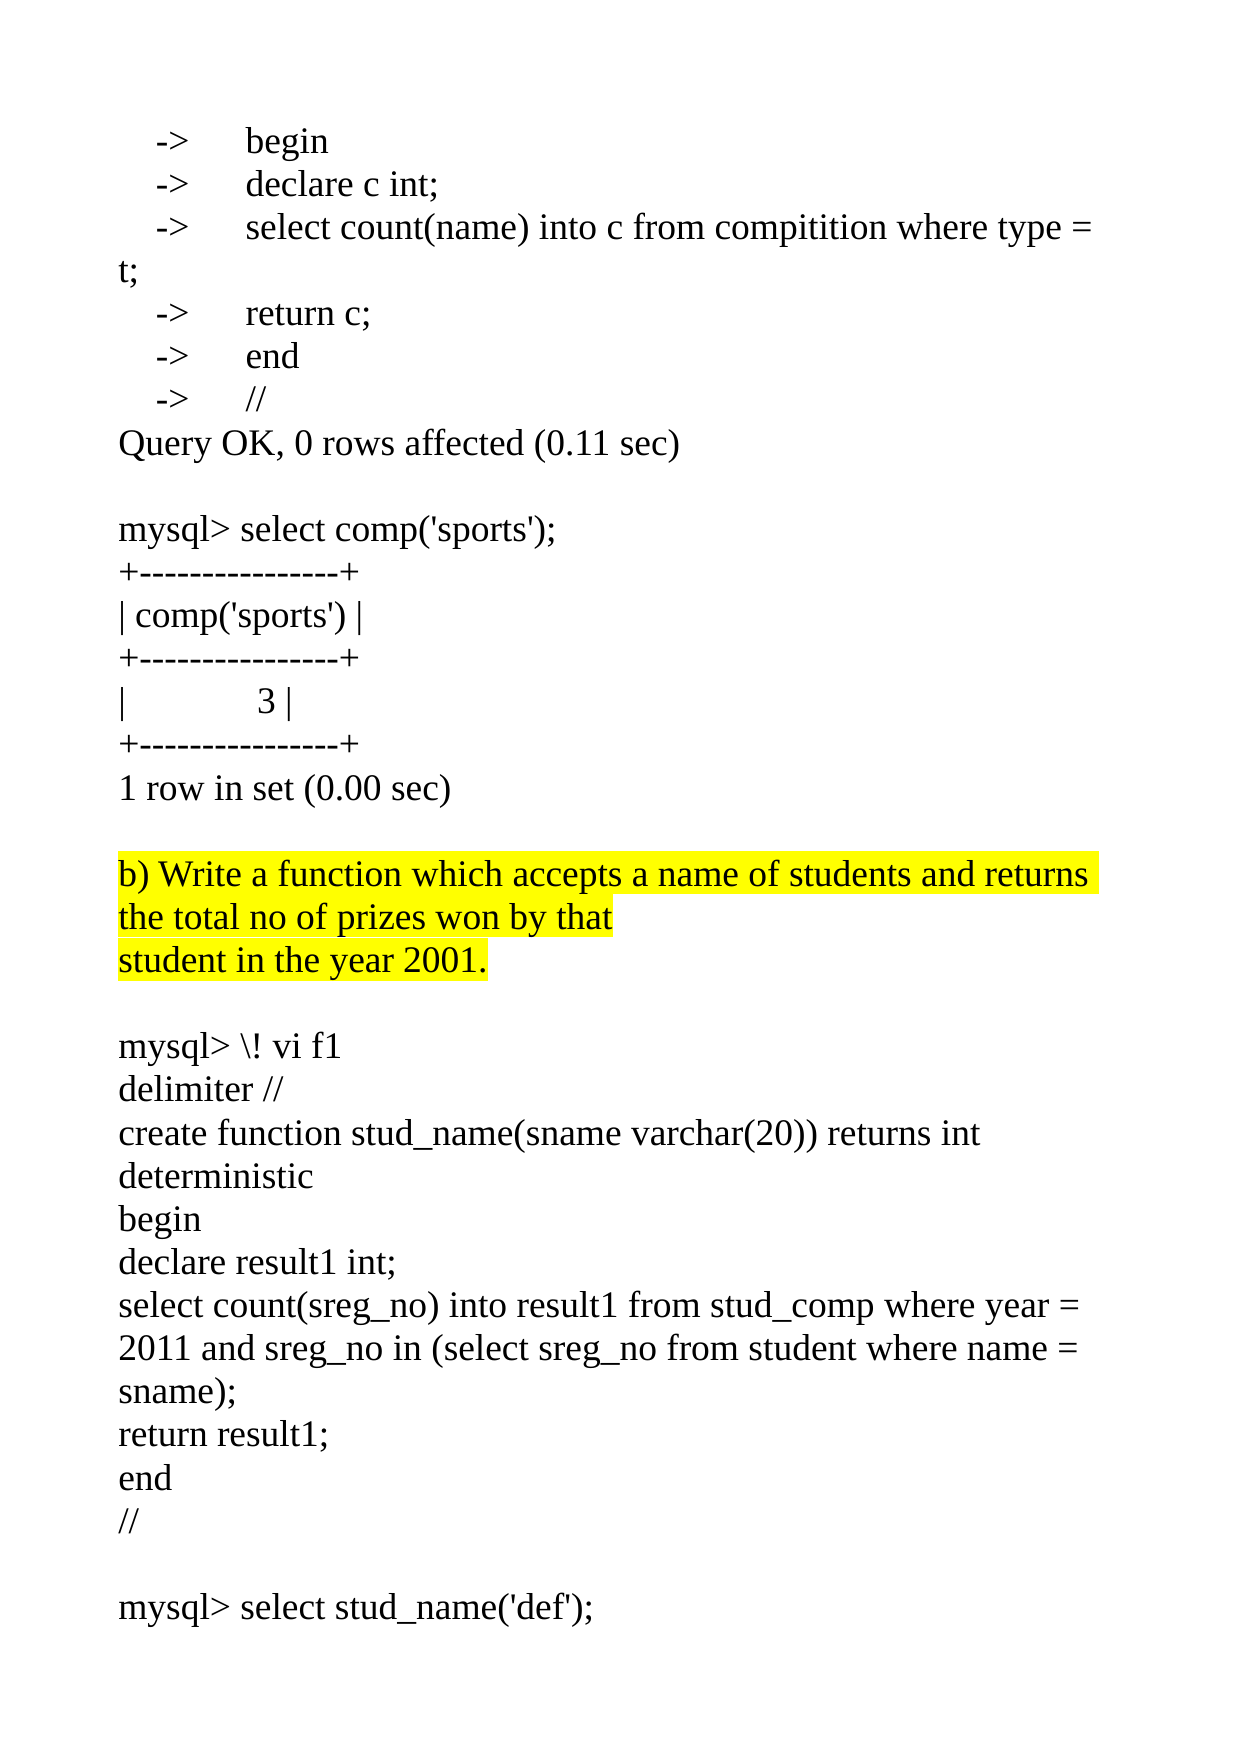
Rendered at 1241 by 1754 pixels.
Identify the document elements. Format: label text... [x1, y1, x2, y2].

text declare result1 int; [118, 1239, 1122, 1282]
text b) Write a function which accepts a name of students and returns the total no of prizes won by that [118, 851, 1122, 937]
text -> end [118, 334, 1122, 377]
text +----------------+ [118, 549, 1122, 592]
text // [118, 1498, 1122, 1541]
text student in the year 2001. [118, 937, 1122, 981]
text -> // [118, 377, 1122, 420]
text select count(sreg_no) into result1 from stud_comp where year = 2011 and sreg_no in (select sreg_no from student where name = sname); [118, 1282, 1122, 1412]
text -> declare c int; [118, 161, 1122, 204]
text deterministic [118, 1153, 1122, 1196]
text -> begin [118, 118, 1122, 161]
text Query OK, 0 rows affected (0.11 sec) [118, 420, 1122, 463]
text begin [118, 1196, 1122, 1239]
text 1 row in set (0.00 sec) [118, 765, 1122, 808]
text end [118, 1455, 1122, 1498]
text +----------------+ [118, 636, 1122, 679]
text mysql> \! vi f1 [118, 1024, 1122, 1067]
text | 3 | [118, 679, 1122, 722]
text mysql> select comp('sports'); [118, 506, 1122, 549]
text create function stud_name(sname varchar(20)) returns int [118, 1110, 1122, 1153]
text return result1; [118, 1412, 1122, 1455]
text +----------------+ [118, 722, 1122, 765]
text mysql> select stud_name('def'); [118, 1584, 1122, 1627]
text delimiter // [118, 1067, 1122, 1110]
text -> return c; [118, 291, 1122, 334]
text | comp('sports') | [118, 592, 1122, 636]
text -> select count(name) into c from compitition where type = t; [118, 204, 1122, 291]
